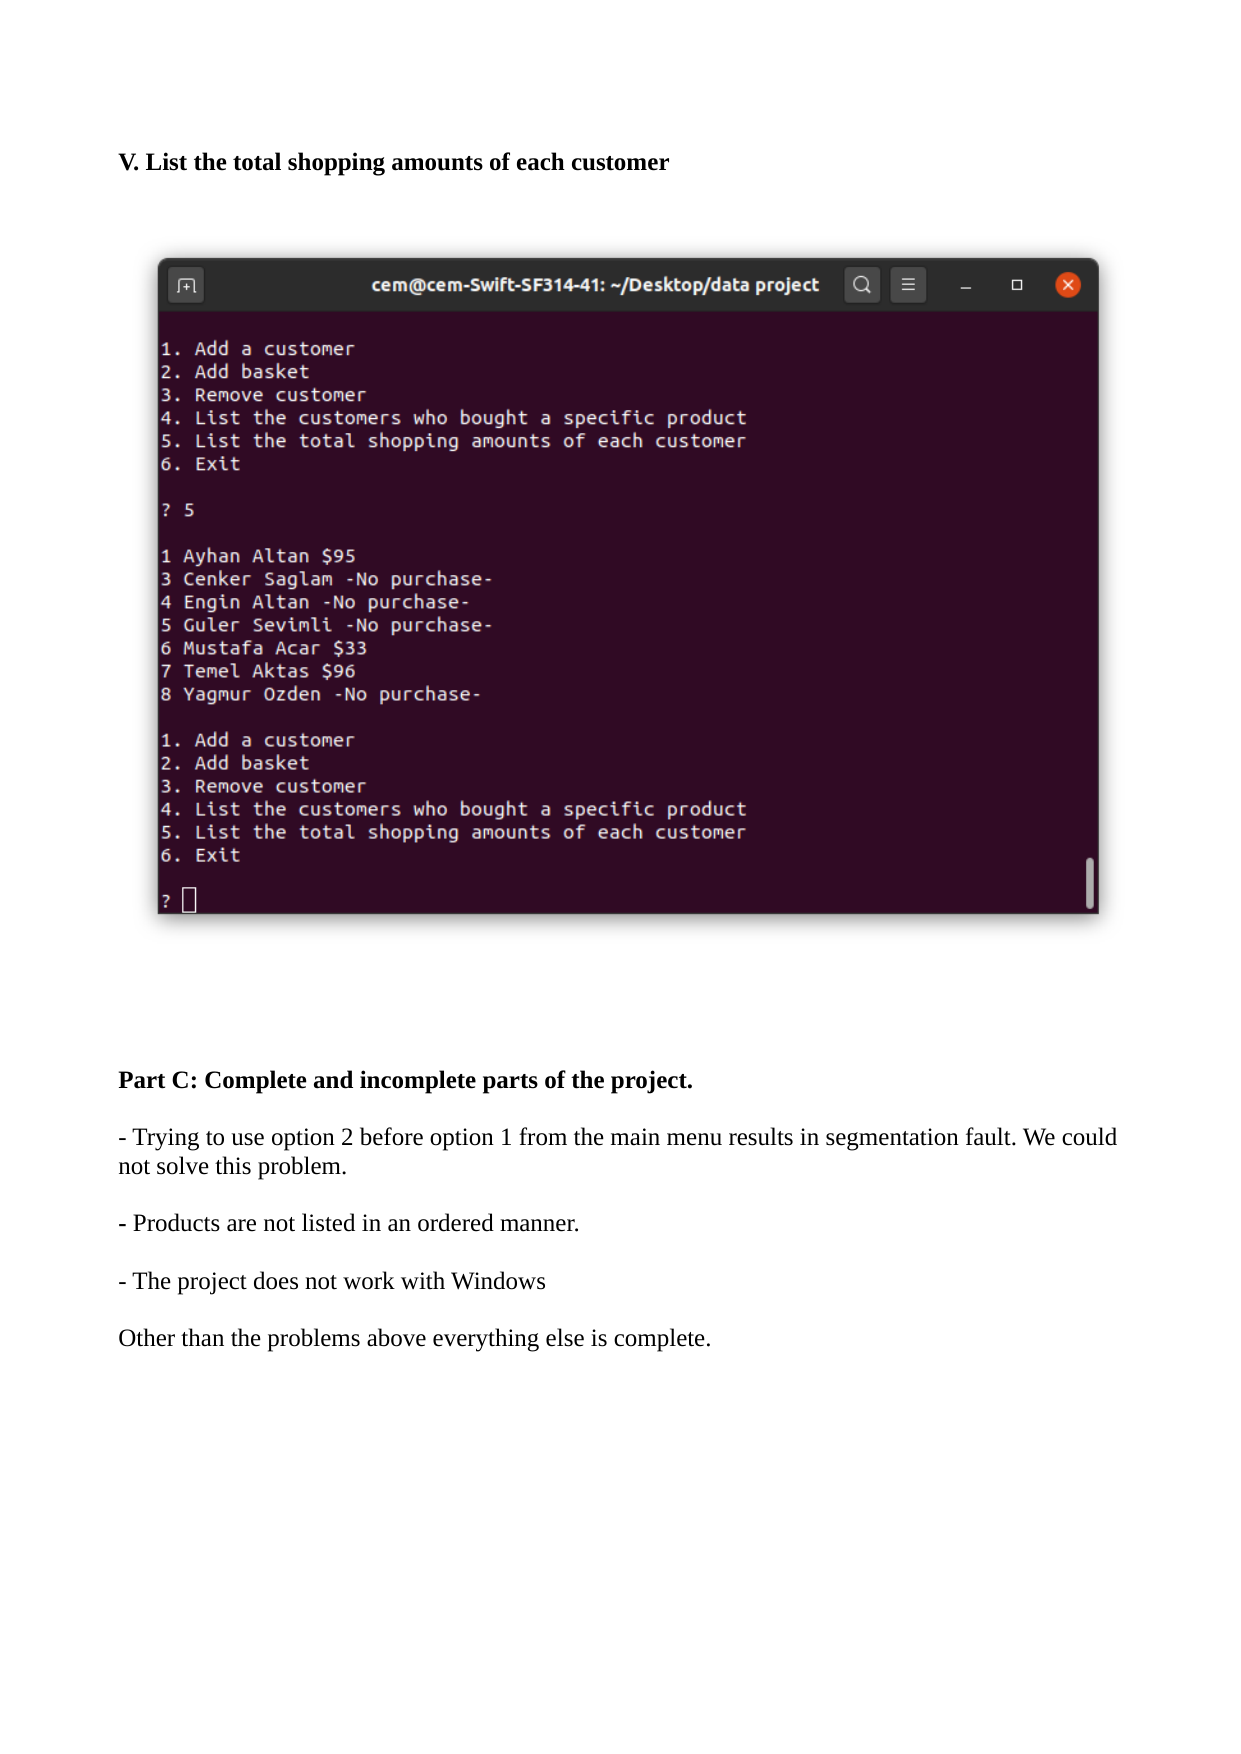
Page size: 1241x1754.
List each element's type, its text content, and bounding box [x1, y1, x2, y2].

text - Trying to use option 2 before option 1 from the main menu results in segmentation fault. We could not solve this problem. [118, 1122, 1122, 1180]
text Other than the problems above everything else is complete. [118, 1323, 1122, 1352]
text - The project does not work with Windows [118, 1266, 1122, 1295]
text V. List the total shopping amounts of each customer [118, 147, 1122, 176]
text - Products are not listed in an ordered manner. [118, 1208, 1122, 1237]
picture [126, 230, 1131, 950]
text Part C: Complete and incomplete parts of the project. [118, 1065, 1122, 1093]
